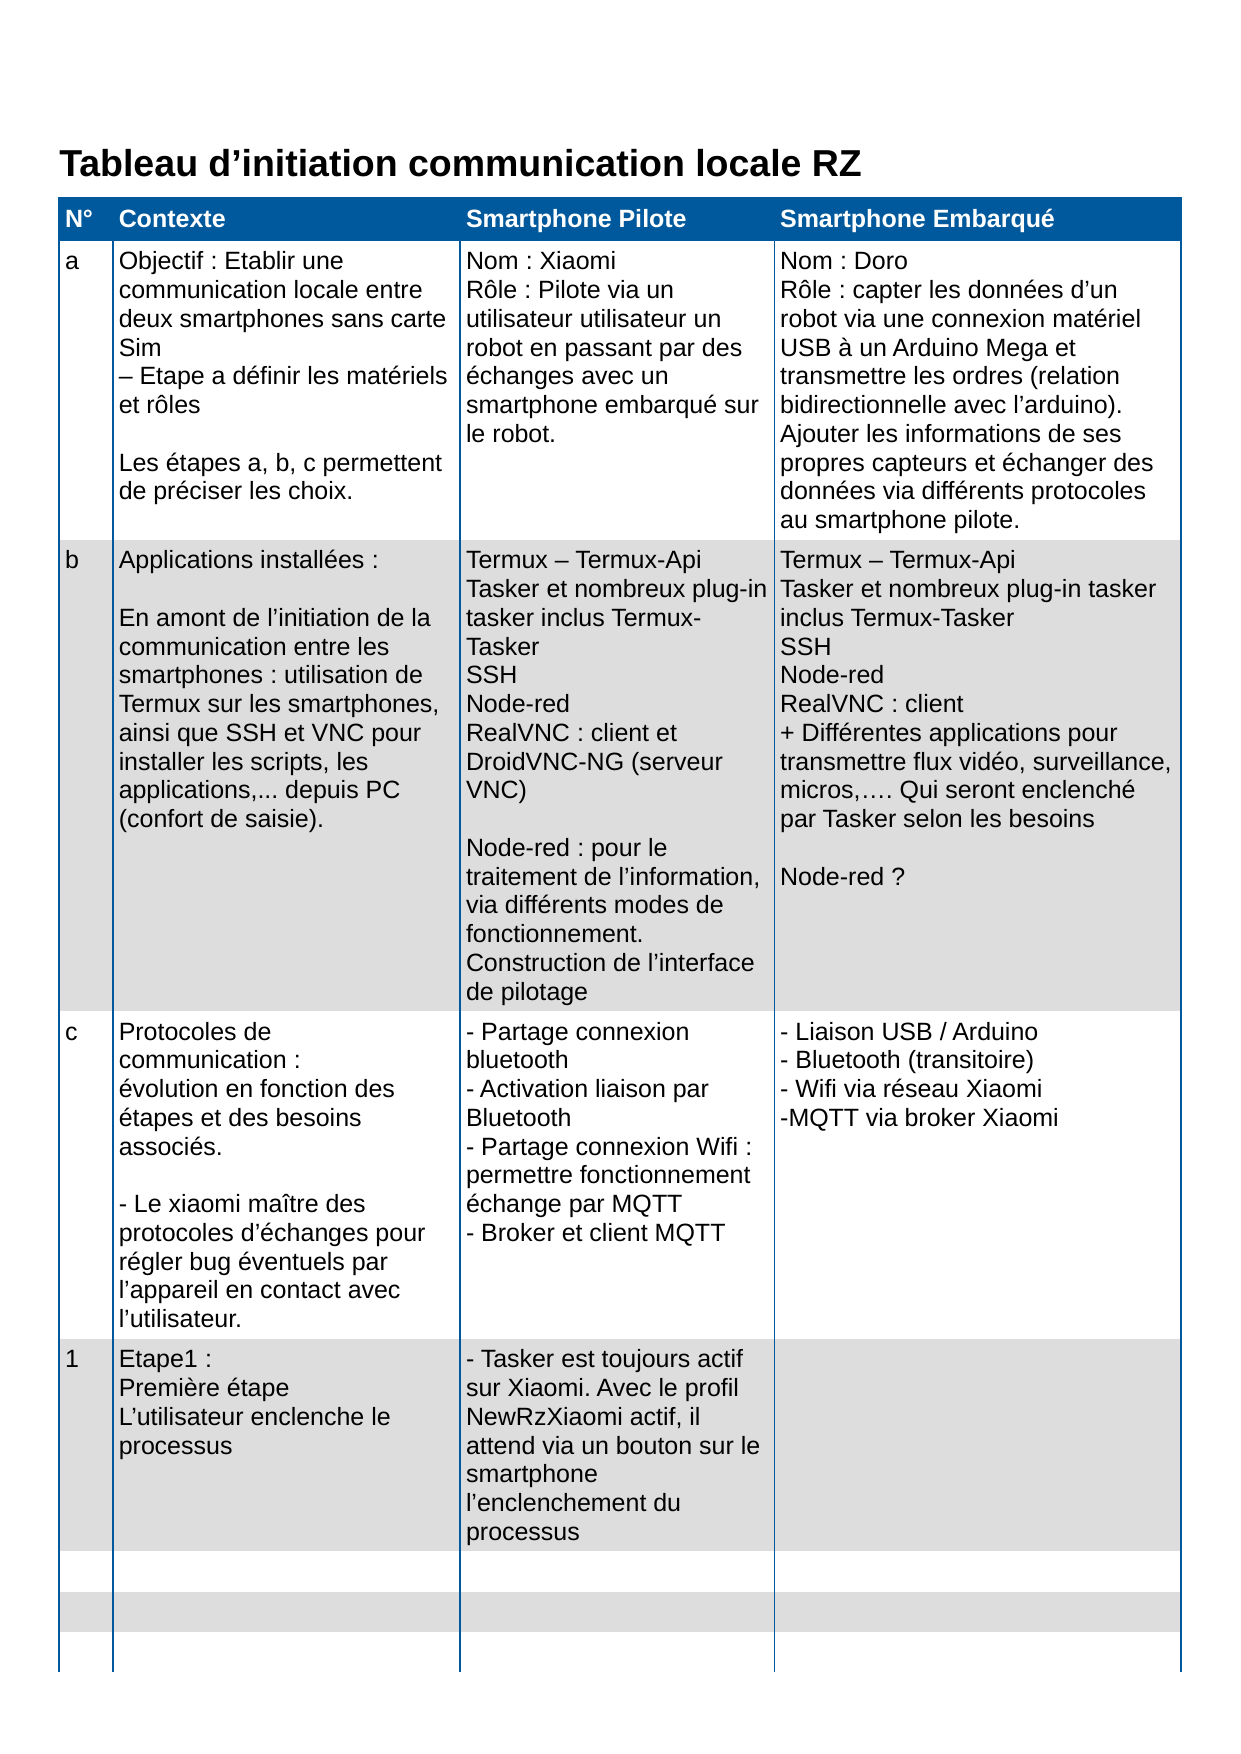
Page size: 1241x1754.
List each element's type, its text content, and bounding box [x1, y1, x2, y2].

table_cell [775, 1339, 1180, 1551]
table_header Contexte [114, 199, 459, 239]
table_cell [114, 1551, 459, 1592]
subtitle Tableau d’initiation communication locale RZ [59, 142, 1181, 185]
table_cell [775, 1592, 1180, 1632]
table_cell Termux – Termux-Api Tasker et nombreux plug-in tasker inclus Termux-Tasker SSH Node-red RealVNC : client et DroidVNC-NG (serveur VNC) Node-red : pour le traitement de l’information, via différents modes de fonctionnement. Construction de l’interface de pilotage [461, 540, 774, 1011]
table_cell - Tasker est toujours actif sur Xiaomi. Avec le profil NewRzXiaomi actif, il attend via un bouton sur le smartphone l’enclenchement du processus [461, 1339, 774, 1551]
table_cell - Partage connexion bluetooth - Activation liaison par Bluetooth - Partage connexion Wifi : permettre fonctionnement échange par MQTT - Broker et client MQTT [461, 1011, 774, 1339]
table_cell [461, 1632, 774, 1672]
table_cell [114, 1592, 459, 1632]
table_header Smartphone Embarqué [775, 199, 1180, 239]
table_cell c [60, 1011, 112, 1339]
table_cell Nom : Doro Rôle : capter les données d’un robot via une connexion matériel USB à un Arduino Mega et transmettre les ordres (relation bidirectionnelle avec l’arduino). Ajouter les informations de ses propres capteurs et échanger des données via différents protocoles au smartphone pilote. [775, 241, 1180, 539]
table_cell [60, 1632, 112, 1672]
table_cell [461, 1592, 774, 1632]
table_cell [775, 1551, 1180, 1592]
table_cell Protocoles de communication : évolution en fonction des étapes et des besoins associés. - Le xiaomi maître des protocoles d’échanges pour régler bug éventuels par l’appareil en contact avec l’utilisateur. [114, 1011, 459, 1339]
table_cell [60, 1592, 112, 1632]
table_cell [60, 1551, 112, 1592]
table_cell - Liaison USB / Arduino - Bluetooth (transitoire) - Wifi via réseau Xiaomi -MQTT via broker Xiaomi [775, 1011, 1180, 1339]
table_cell [461, 1551, 774, 1592]
table_cell Nom : Xiaomi Rôle : Pilote via un utilisateur utilisateur un robot en passant par des échanges avec un smartphone embarqué sur le robot. [461, 241, 774, 539]
table_cell b [60, 540, 112, 1011]
table_cell Termux – Termux-Api Tasker et nombreux plug-in tasker inclus Termux-Tasker SSH Node-red RealVNC : client + Différentes applications pour transmettre flux vidéo, surveillance, micros,…. Qui seront enclenché par Tasker selon les besoins Node-red ? [775, 540, 1180, 1011]
table_cell Objectif : Etablir une communication locale entre deux smartphones sans carte Sim – Etape a définir les matériels et rôles Les étapes a, b, c permettent de préciser les choix. [114, 241, 459, 539]
table_cell 1 [60, 1339, 112, 1551]
table_header N° [60, 199, 112, 239]
table_header Smartphone Pilote [461, 199, 774, 239]
table_cell [775, 1632, 1180, 1672]
table_cell Applications installées : En amont de l’initiation de la communication entre les smartphones : utilisation de Termux sur les smartphones, ainsi que SSH et VNC pour installer les scripts, les applications,... depuis PC (confort de saisie). [114, 540, 459, 1011]
table_cell a [60, 241, 112, 539]
table_cell Etape1 : Première étape L’utilisateur enclenche le processus [114, 1339, 459, 1551]
table_cell [114, 1632, 459, 1672]
